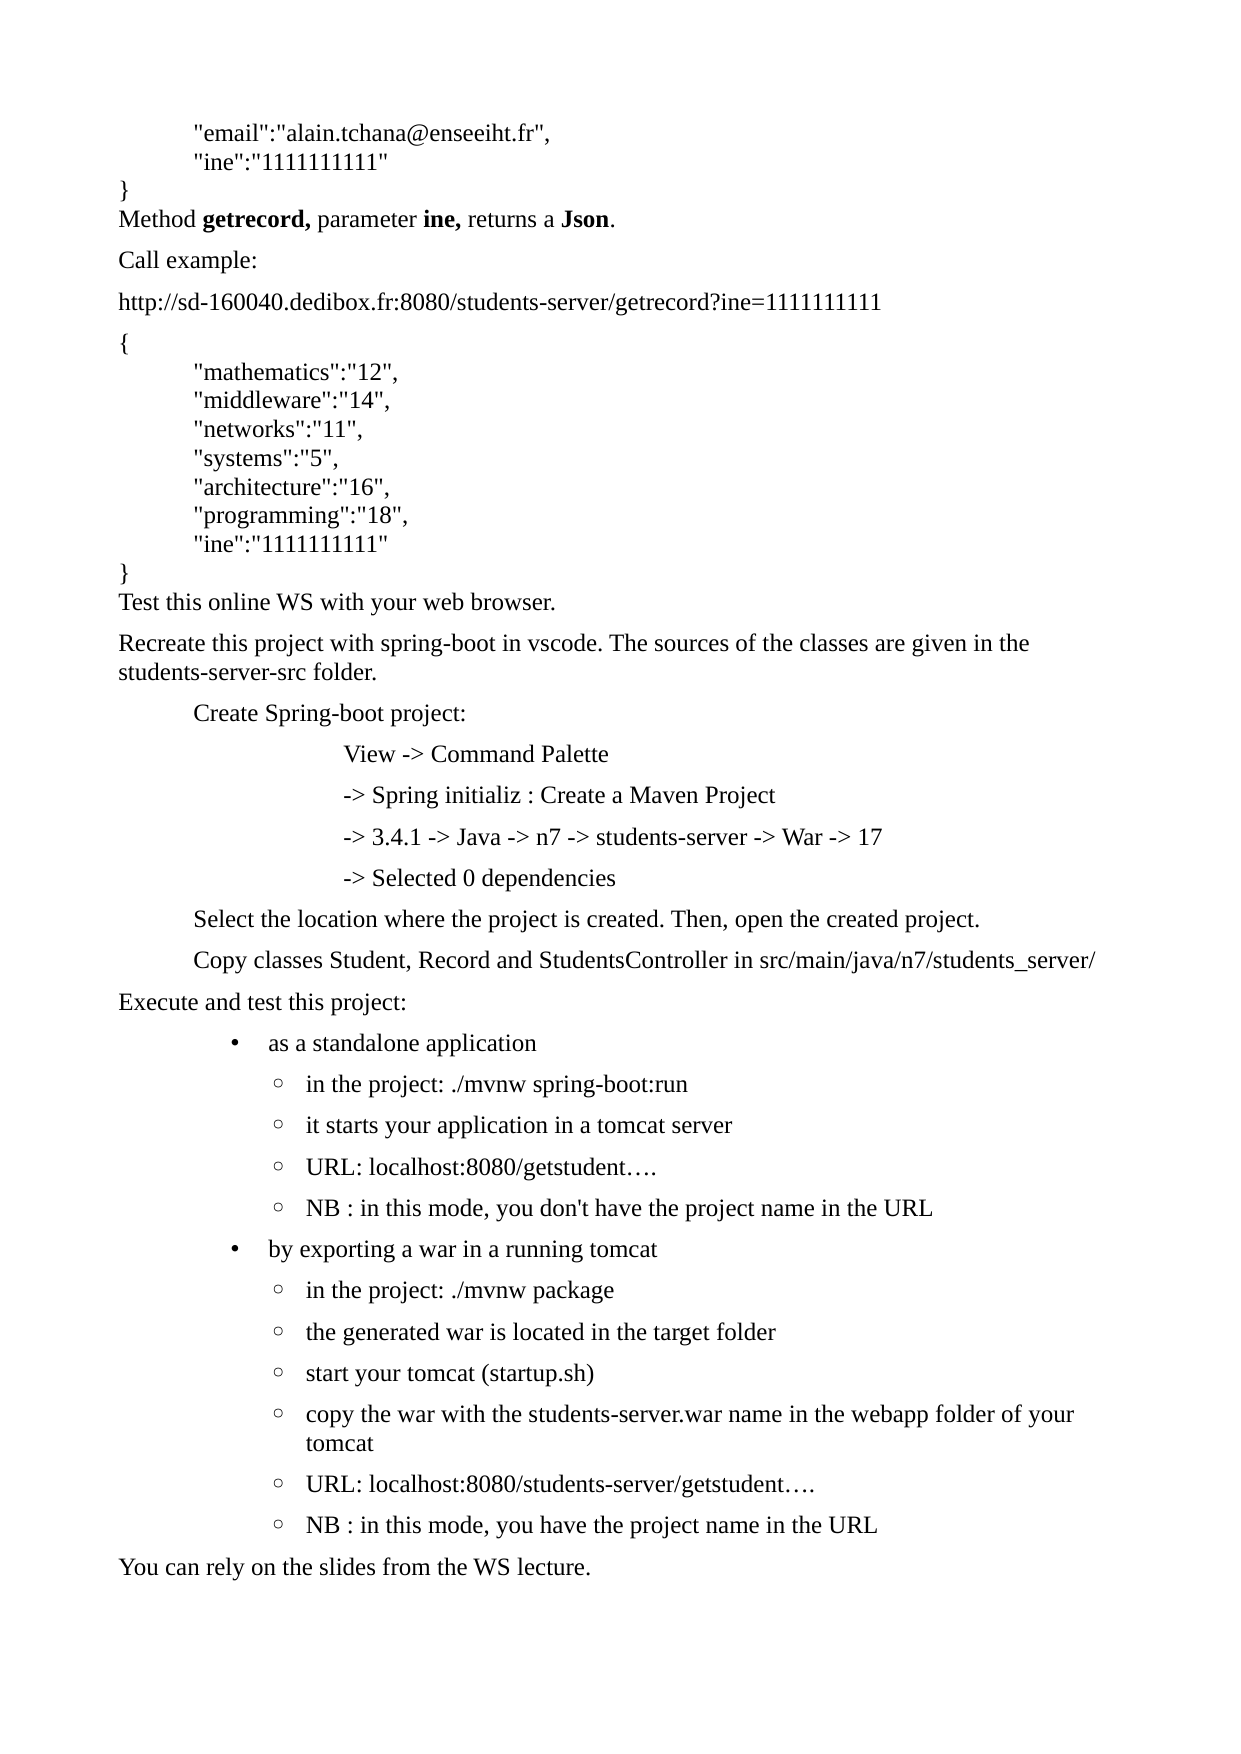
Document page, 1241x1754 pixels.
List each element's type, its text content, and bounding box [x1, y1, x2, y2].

text } [118, 176, 1122, 204]
text Test this online WS with your web browser. [118, 587, 1122, 616]
text "email":"alain.tchana@enseeiht.fr", [118, 118, 1122, 147]
text You can rely on the slides from the WS lecture. [118, 1552, 1122, 1581]
text Recreate this project with spring-boot in vscode. The sources of the classes are given in the students-server-src folder. [118, 628, 1122, 686]
list as a standalone application [231, 1028, 1122, 1057]
text Execute and test this project: [118, 987, 1122, 1016]
text } [118, 558, 1122, 587]
text Call example: [118, 246, 1122, 274]
text -> Selected 0 dependencies [118, 863, 1122, 892]
list URL: localhost:8080/students-server/getstudent…. [268, 1469, 1122, 1498]
list in the project: ./mvnw spring-boot:run [268, 1069, 1122, 1098]
text "networks":"11", [118, 414, 1122, 443]
list the generated war is located in the target folder [268, 1317, 1122, 1346]
text http://sd-160040.dedibox.fr:8080/students-server/getrecord?ine=1111111111 [118, 287, 1122, 316]
list it starts your application in a tomcat server [268, 1111, 1122, 1139]
list by exporting a war in a running tomcat [231, 1234, 1122, 1263]
text -> 3.4.1 -> Java -> n7 -> students-server -> War -> 17 [118, 822, 1122, 851]
list in the project: ./mvnw package [268, 1276, 1122, 1304]
list URL: localhost:8080/getstudent…. [268, 1152, 1122, 1181]
text Copy classes Student, Record and StudentsController in src/main/java/n7/students_server/ [118, 946, 1122, 974]
text View -> Command Palette [118, 739, 1122, 768]
list copy the war with the students-server.war name in the webapp folder of your tomcat [268, 1399, 1122, 1457]
list NB : in this mode, you have the project name in the URL [268, 1511, 1122, 1539]
text -> Spring initializ : Create a Maven Project [118, 781, 1122, 809]
text "ine":"1111111111" [118, 529, 1122, 558]
text Create Spring-boot project: [118, 698, 1122, 727]
text "architecture":"16", [118, 472, 1122, 501]
text Method getrecord, parameter ine, returns a Json. [118, 204, 1122, 233]
text "systems":"5", [118, 443, 1122, 472]
list NB : in this mode, you don't have the project name in the URL [268, 1193, 1122, 1222]
text "middleware":"14", [118, 386, 1122, 414]
text { [118, 328, 1122, 357]
text "mathematics":"12", [118, 357, 1122, 386]
text "programming":"18", [118, 501, 1122, 529]
text Select the location where the project is created. Then, open the created project. [118, 904, 1122, 933]
text "ine":"1111111111" [118, 147, 1122, 176]
list start your tomcat (startup.sh) [268, 1358, 1122, 1387]
